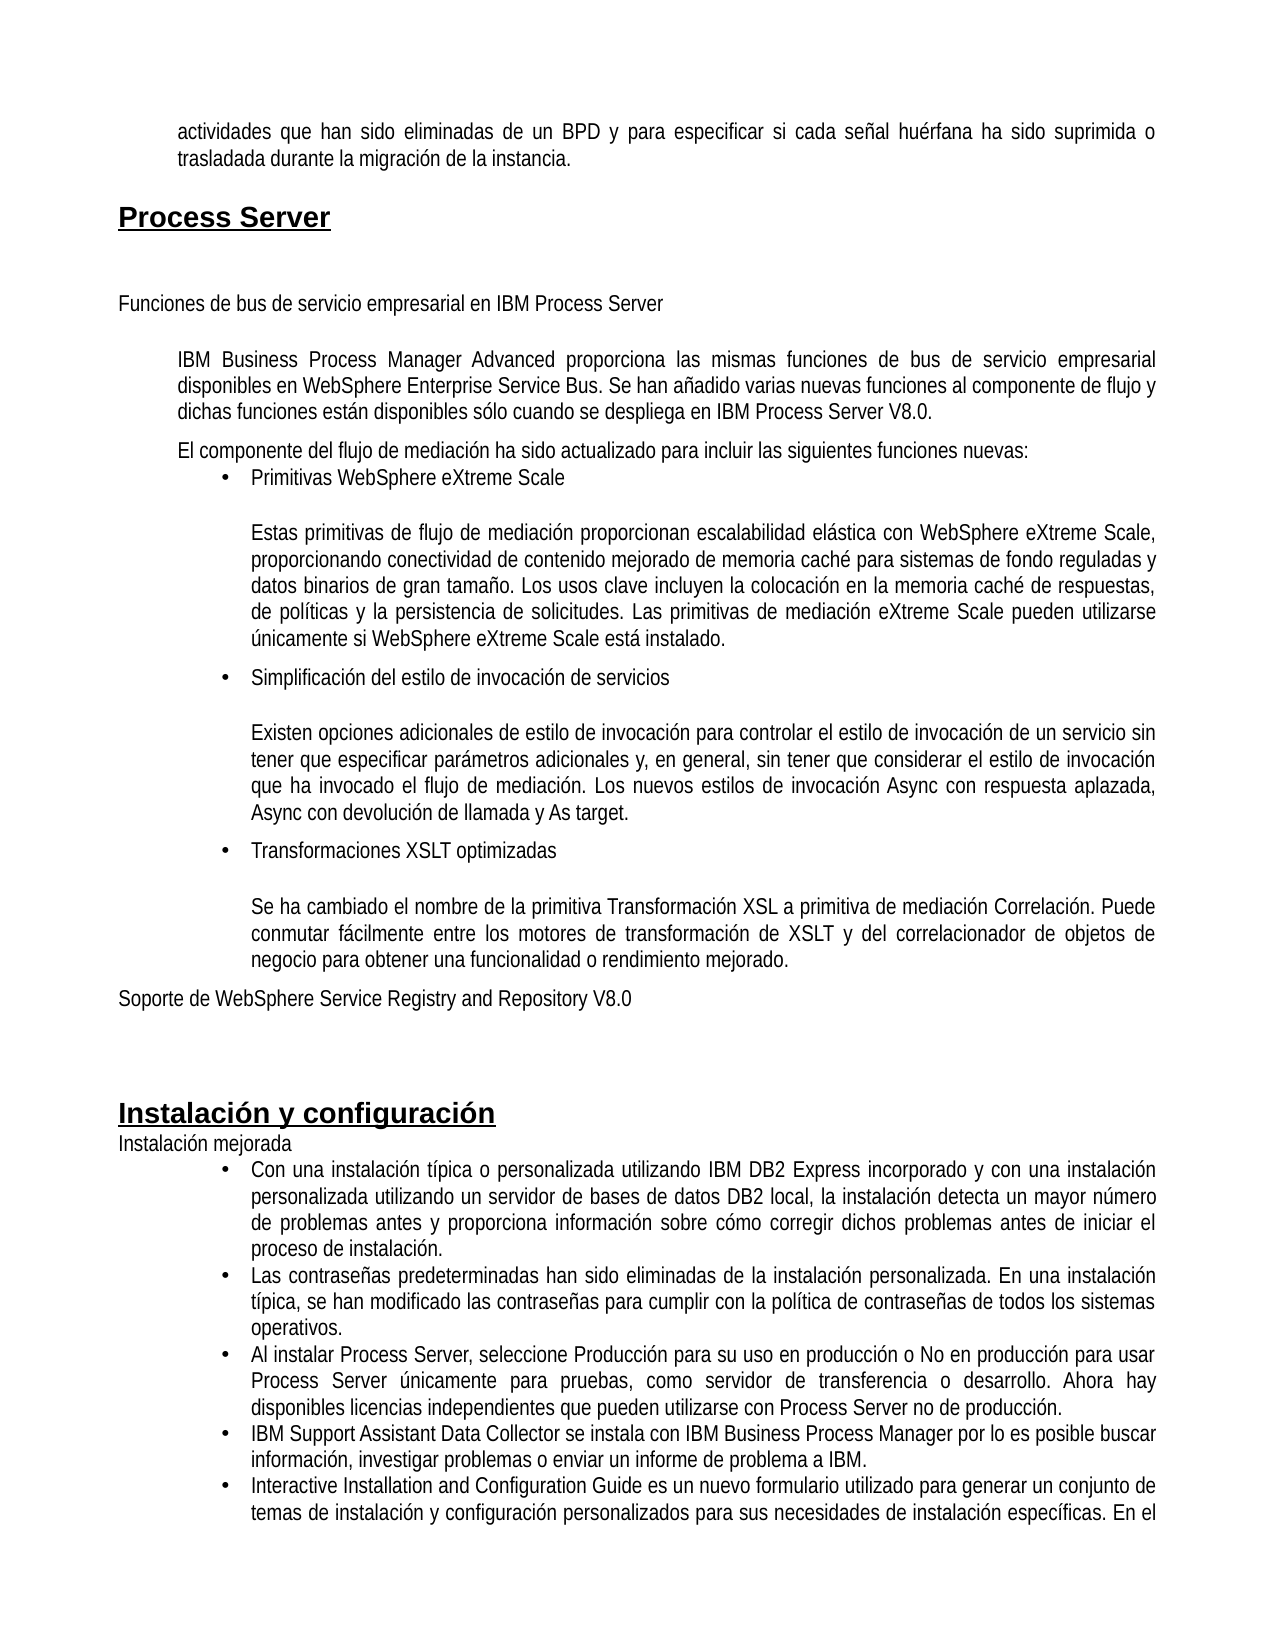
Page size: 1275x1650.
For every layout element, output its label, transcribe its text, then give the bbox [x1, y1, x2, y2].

list Al instalar Process Server, seleccione Producción para su uso en producción o No en producción para usar Process Server únicamente para pruebas, como servidor de transferencia o desarrollo. Ahora hay disponibles licencias independientes que pueden utilizarse con Process Server no de producción. [221, 1341, 1157, 1420]
subtitle Funciones de bus de servicio empresarial en IBM Process Server [118, 290, 1157, 316]
list Soporte de WebSphere Service Registry and Repository V8.0 [118, 985, 1157, 1011]
list Interactive Installation and Configuration Guide es un nuevo formulario utilizado para generar un conjunto de temas de instalación y configuración personalizados para sus necesidades de instalación específicas. En el [221, 1472, 1157, 1525]
list Transformaciones XSLT optimizadas [221, 837, 1157, 864]
list IBM Support Assistant Data Collector se instala con IBM Business Process Manager por lo es posible buscar información, investigar problemas o enviar un informe de problema a IBM. [221, 1420, 1157, 1472]
list Con una instalación típica o personalizada utilizando IBM DB2 Express incorporado y con una instalación personalizada utilizando un servidor de bases de datos DB2 local, la instalación detecta un mayor número de problemas antes y proporciona información sobre cómo corregir dichos problemas antes de iniciar el proceso de instalación. [221, 1156, 1157, 1262]
list Existen opciones adicionales de estilo de invocación para controlar el estilo de invocación de un servicio sin tener que especificar parámetros adicionales y, en general, sin tener que considerar el estilo de invocación que ha invocado el flujo de mediación. Los nuevos estilos de invocación Async con respuesta aplazada, Async con devolución de llamada y As target. [221, 719, 1157, 825]
text IBM Business Process Manager Advanced proporciona las mismas funciones de bus de servicio empresarial disponibles en WebSphere Enterprise Service Bus. Se han añadido varias nuevas funciones al componente de flujo y dichas funciones están disponibles sólo cuando se despliega en IBM Process Server V8.0. [177, 346, 1157, 424]
text Process Server [118, 200, 1157, 234]
list Primitivas WebSphere eXtreme Scale [221, 463, 1157, 490]
list actividades que han sido eliminadas de un BPD y para especificar si cada señal huérfana ha sido suprimida o trasladada durante la migración de la instancia. [177, 118, 1157, 171]
text Instalación y configuración [118, 1096, 1157, 1130]
text Instalación mejorada [118, 1130, 1157, 1156]
list Se ha cambiado el nombre de la primitiva Transformación XSL a primitiva de mediación Correlación. Puede conmutar fácilmente entre los motores de transformación de XSLT y del correlacionador de objetos de negocio para obtener una funcionalidad o rendimiento mejorado. [221, 893, 1157, 972]
list Simplificación del estilo de invocación de servicios [221, 663, 1157, 690]
list El componente del flujo de mediación ha sido actualizado para incluir las siguientes funciones nuevas: [177, 437, 1157, 463]
list Estas primitivas de flujo de mediación proporcionan escalabilidad elástica con WebSphere eXtreme Scale, proporcionando conectividad de contenido mejorado de memoria caché para sistemas de fondo reguladas y datos binarios de gran tamaño. Los usos clave incluyen la colocación en la memoria caché de respuestas, de políticas y la persistencia de solicitudes. Las primitivas de mediación eXtreme Scale pueden utilizarse únicamente si WebSphere eXtreme Scale está instalado. [221, 519, 1157, 651]
list Las contraseñas predeterminadas han sido eliminadas de la instalación personalizada. En una instalación típica, se han modificado las contraseñas para cumplir con la política de contraseñas de todos los sistemas operativos. [221, 1262, 1157, 1341]
